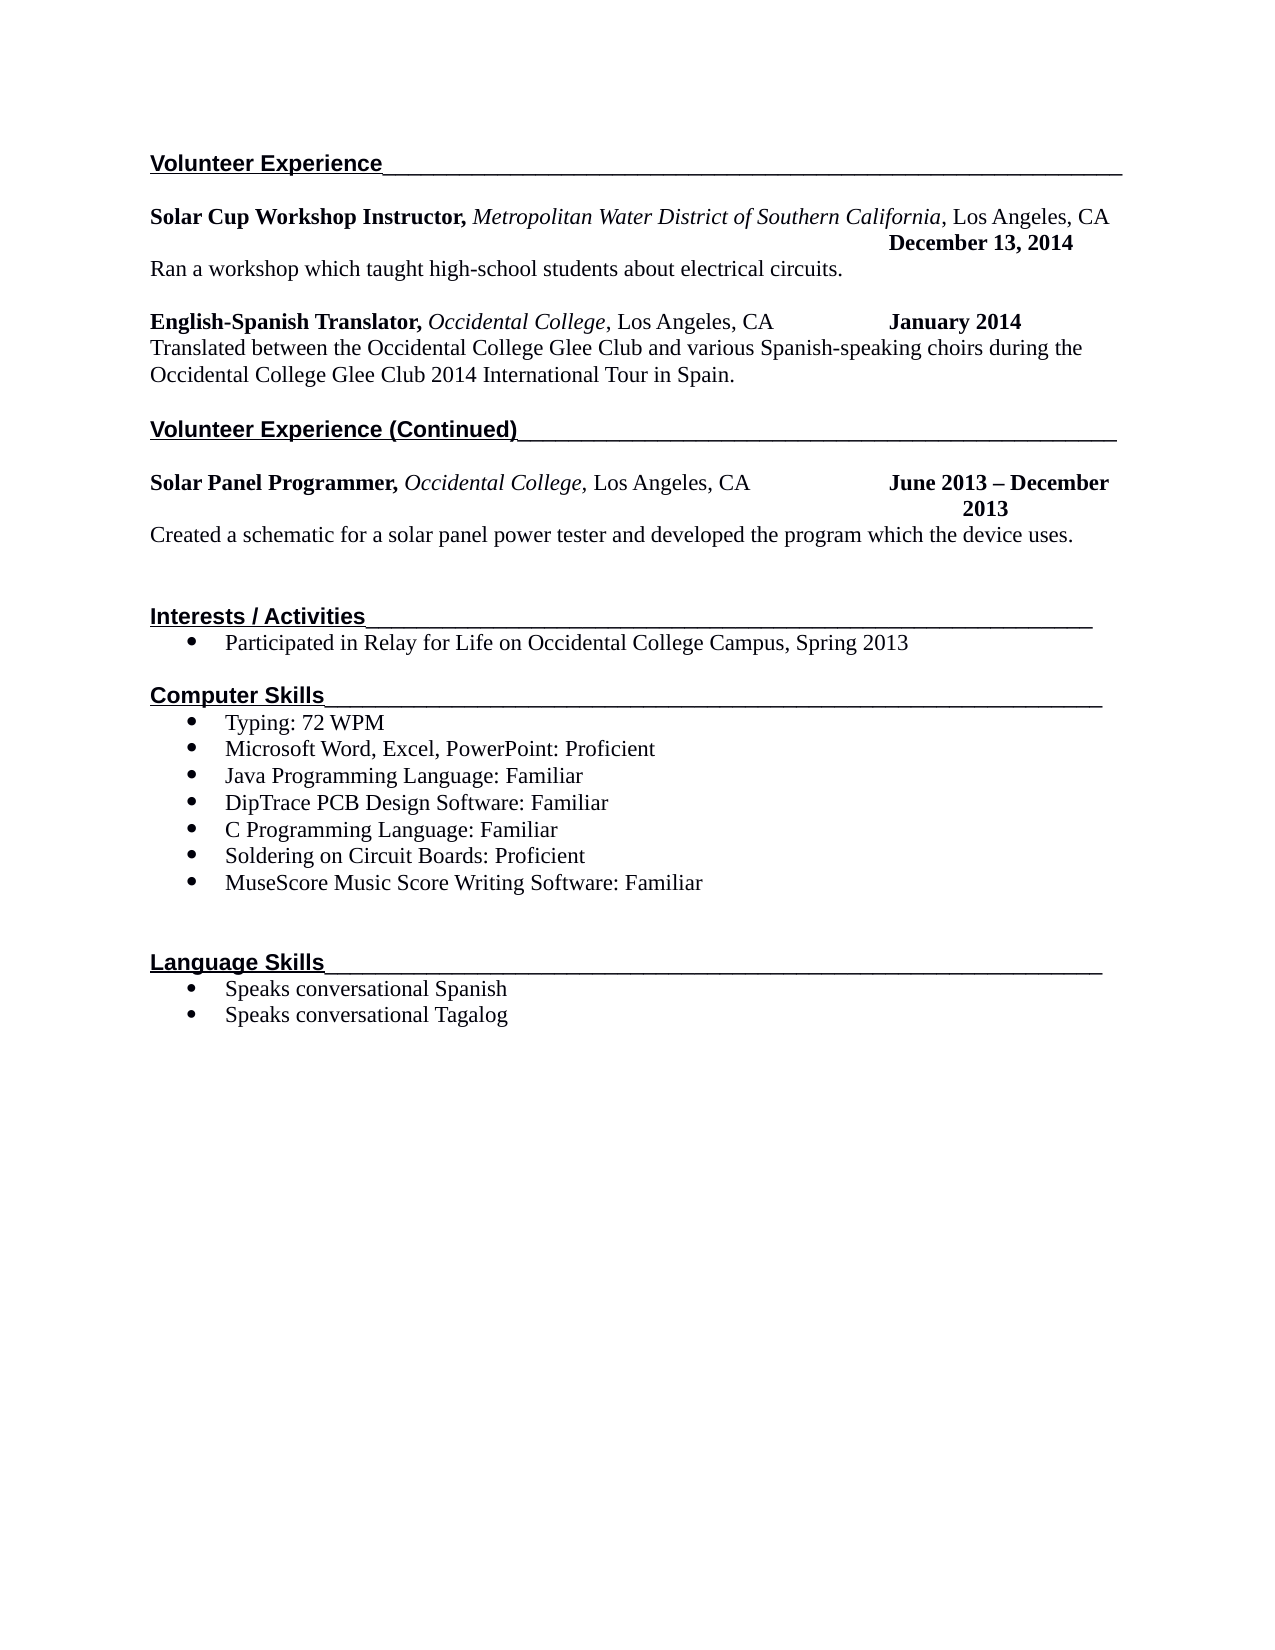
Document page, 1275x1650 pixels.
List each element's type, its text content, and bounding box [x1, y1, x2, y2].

text Created a schematic for a solar panel power tester and developed the program which the device uses. [150, 521, 1125, 548]
text Translated between the Occidental College Glee Club and various Spanish-speaking choirs during the Occidental College Glee Club 2014 International Tour in Spain. [150, 334, 1125, 387]
text Solar Cup Workshop Instructor, Metropolitan Water District of Southern California, Los Angeles, CA December 13, 2014 [150, 203, 1125, 255]
text Ran a workshop which taught high-school students about electrical circuits. [150, 255, 1125, 282]
text English-Spanish Translator, Occidental College, Los Angeles, CA January 2014 [150, 308, 1125, 334]
list Java Programming Language: Familiar [187, 762, 1125, 789]
text Computer Skills_____________________________________________________________ [150, 682, 1125, 709]
list MuseScore Music Score Writing Software: Familiar [187, 869, 1125, 896]
list Speaks conversational Spanish [187, 975, 1125, 1001]
list Typing: 72 WPM [187, 709, 1125, 735]
list Soldering on Circuit Boards: Proficient [187, 842, 1125, 869]
text Language Skills_____________________________________________________________ [150, 949, 1125, 975]
list C Programming Language: Familiar [187, 816, 1125, 842]
list Speaks conversational Tagalog [187, 1001, 1125, 1028]
text Volunteer Experience__________________________________________________________ [150, 150, 1125, 176]
list Participated in Relay for Life on Occidental College Campus, Spring 2013 [187, 629, 1125, 656]
list Microsoft Word, Excel, PowerPoint: Proficient [187, 735, 1125, 762]
text Volunteer Experience (Continued)_______________________________________________ [150, 416, 1125, 442]
text Solar Panel Programmer, Occidental College, Los Angeles, CA June 2013 – December 2013 [150, 469, 1125, 521]
list DipTrace PCB Design Software: Familiar [187, 789, 1125, 816]
text Interests / Activities_________________________________________________________ [150, 603, 1125, 629]
